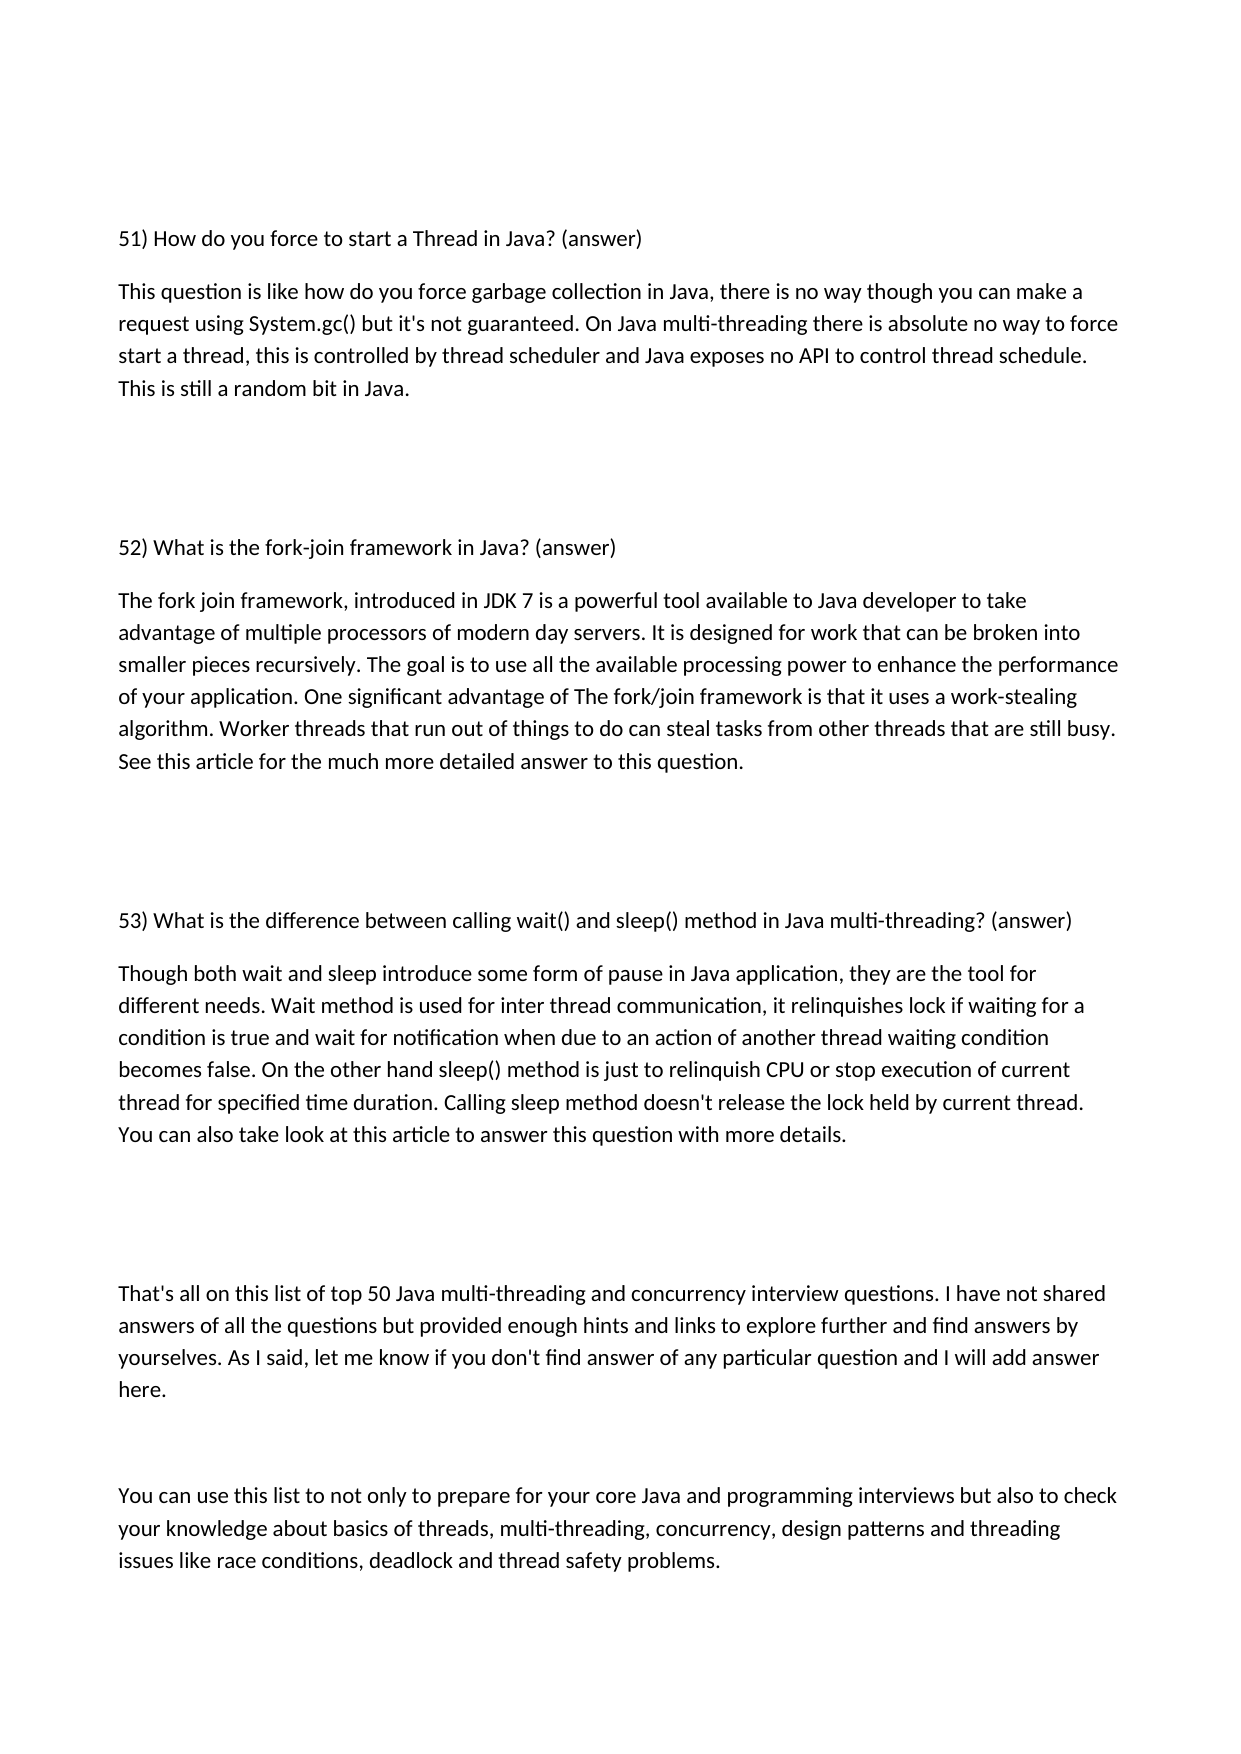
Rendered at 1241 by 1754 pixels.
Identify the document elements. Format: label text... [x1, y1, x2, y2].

text 51) How do you force to start a Thread in Java? (answer) [118, 224, 1122, 252]
text This question is like how do you force garbage collection in Java, there is no way though you can make a request using System.gc() but it's not guaranteed. On Java multi-threading there is absolute no way to force start a thread, this is controlled by thread scheduler and Java exposes no API to control thread schedule. This is still a random bit in Java. [118, 277, 1122, 402]
text 53) What is the difference between calling wait() and sleep() method in Java multi-threading? (answer) [118, 906, 1122, 934]
text 52) What is the fork-join framework in Java? (answer) [118, 533, 1122, 561]
text Though both wait and sleep introduce some form of pause in Java application, they are the tool for different needs. Wait method is used for inter thread communication, it relinquishes lock if waiting for a condition is true and wait for notification when due to an action of another thread waiting condition becomes false. On the other hand sleep() method is just to relinquish CPU or stop execution of current thread for specified time duration. Calling sleep method doesn't release the lock held by current thread. You can also take look at this article to answer this question with more details. [118, 959, 1122, 1148]
text That's all on this list of top 50 Java multi-threading and concurrency interview questions. I have not shared answers of all the questions but provided enough hints and links to explore further and find answers by yourselves. As I said, let me know if you don't find answer of any particular question and I will add answer here. [118, 1279, 1122, 1403]
text The fork join framework, introduced in JDK 7 is a powerful tool available to Java developer to take advantage of multiple processors of modern day servers. It is designed for work that can be broken into smaller pieces recursively. The goal is to use all the available processing power to enhance the performance of your application. One significant advantage of The fork/join framework is that it uses a work-stealing algorithm. Worker threads that run out of things to do can steal tasks from other threads that are still busy. See this article for the much more detailed answer to this question. [118, 586, 1122, 775]
text You can use this list to not only to prepare for your core Java and programming interviews but also to check your knowledge about basics of threads, multi-threading, concurrency, design patterns and threading issues like race conditions, deadlock and thread safety problems. [118, 1481, 1122, 1574]
